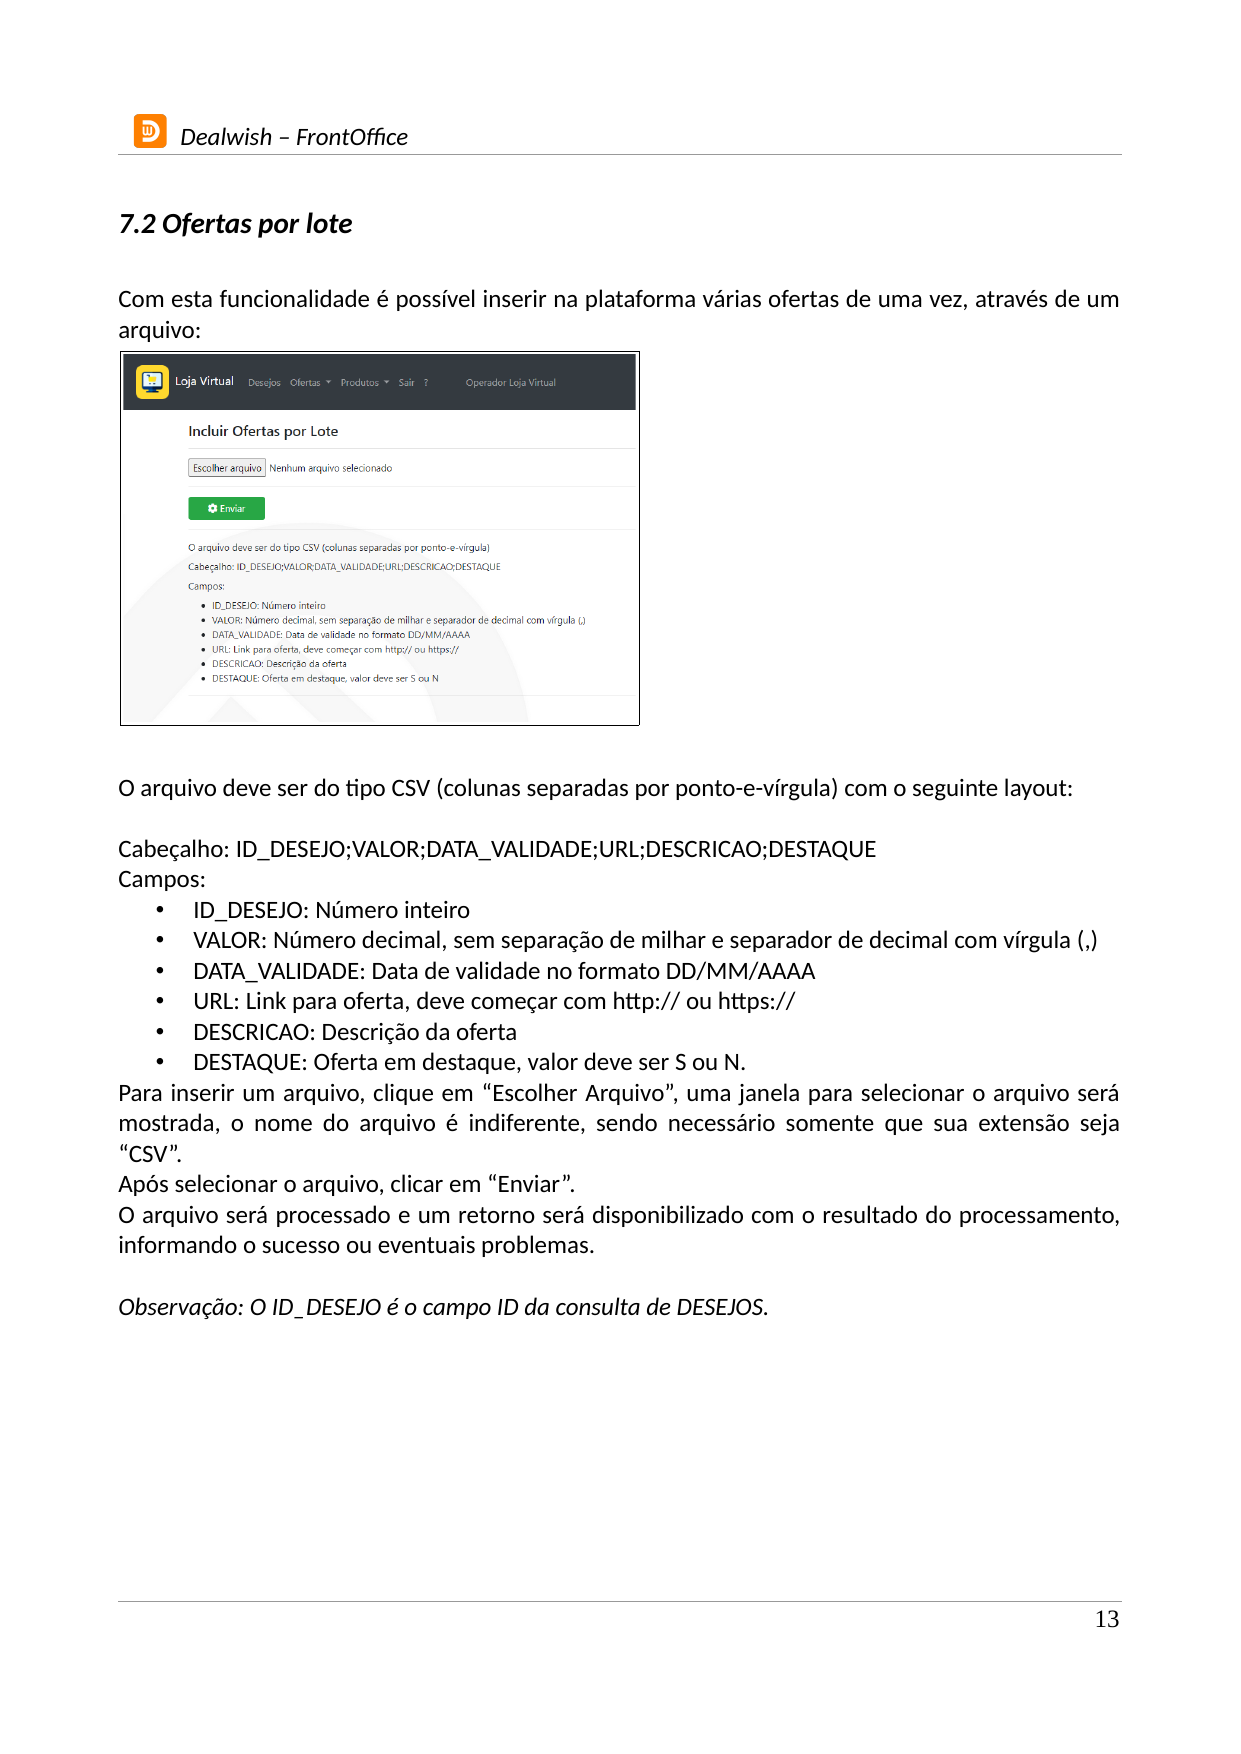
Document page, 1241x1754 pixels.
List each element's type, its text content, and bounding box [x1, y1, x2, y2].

picture [123, 354, 636, 722]
text Após selecionar o arquivo, clicar em “Enviar”. [118, 1169, 1122, 1199]
text O arquivo será processado e um retorno será disponibilizado com o resultado do processamento, informando o sucesso ou eventuais problemas. [118, 1199, 1122, 1260]
list DESCRICAO: Descrição da oferta [156, 1016, 1122, 1047]
text Campos: [118, 863, 1122, 894]
text O arquivo deve ser do tipo CSV (colunas separadas por ponto-e-vírgula) com o seguinte layout: [118, 772, 1122, 802]
list URL: Link para oferta, deve começar com http:// ou https:// [156, 986, 1122, 1016]
text Com esta funcionalidade é possível inserir na plataforma várias ofertas de uma vez, através de um arquivo: [118, 283, 1122, 344]
list ID_DESEJO: Número inteiro [156, 894, 1122, 924]
text Para inserir um arquivo, clique em “Escolher Arquivo”, uma janela para selecionar o arquivo será mostrada, o nome do arquivo é indiferente, sendo necessário somente que sua extensão seja “CSV”. [118, 1077, 1122, 1169]
text Observação: O ID_DESEJO é o campo ID da consulta de DESEJOS. [118, 1291, 1122, 1321]
list DESTAQUE: Oferta em destaque, valor deve ser S ou N. [156, 1047, 1122, 1077]
text Cabeçalho: ID_DESEJO;VALOR;DATA_VALIDADE;URL;DESCRICAO;DESTAQUE [118, 833, 1122, 863]
list DATA_VALIDADE: Data de validade no formato DD/MM/AAAA [156, 955, 1122, 986]
picture [133, 114, 167, 148]
subtitle 7.2 Ofertas por lote [118, 205, 1122, 241]
list VALOR: Número decimal, sem separação de milhar e separador de decimal com vírgula (,) [156, 924, 1122, 955]
